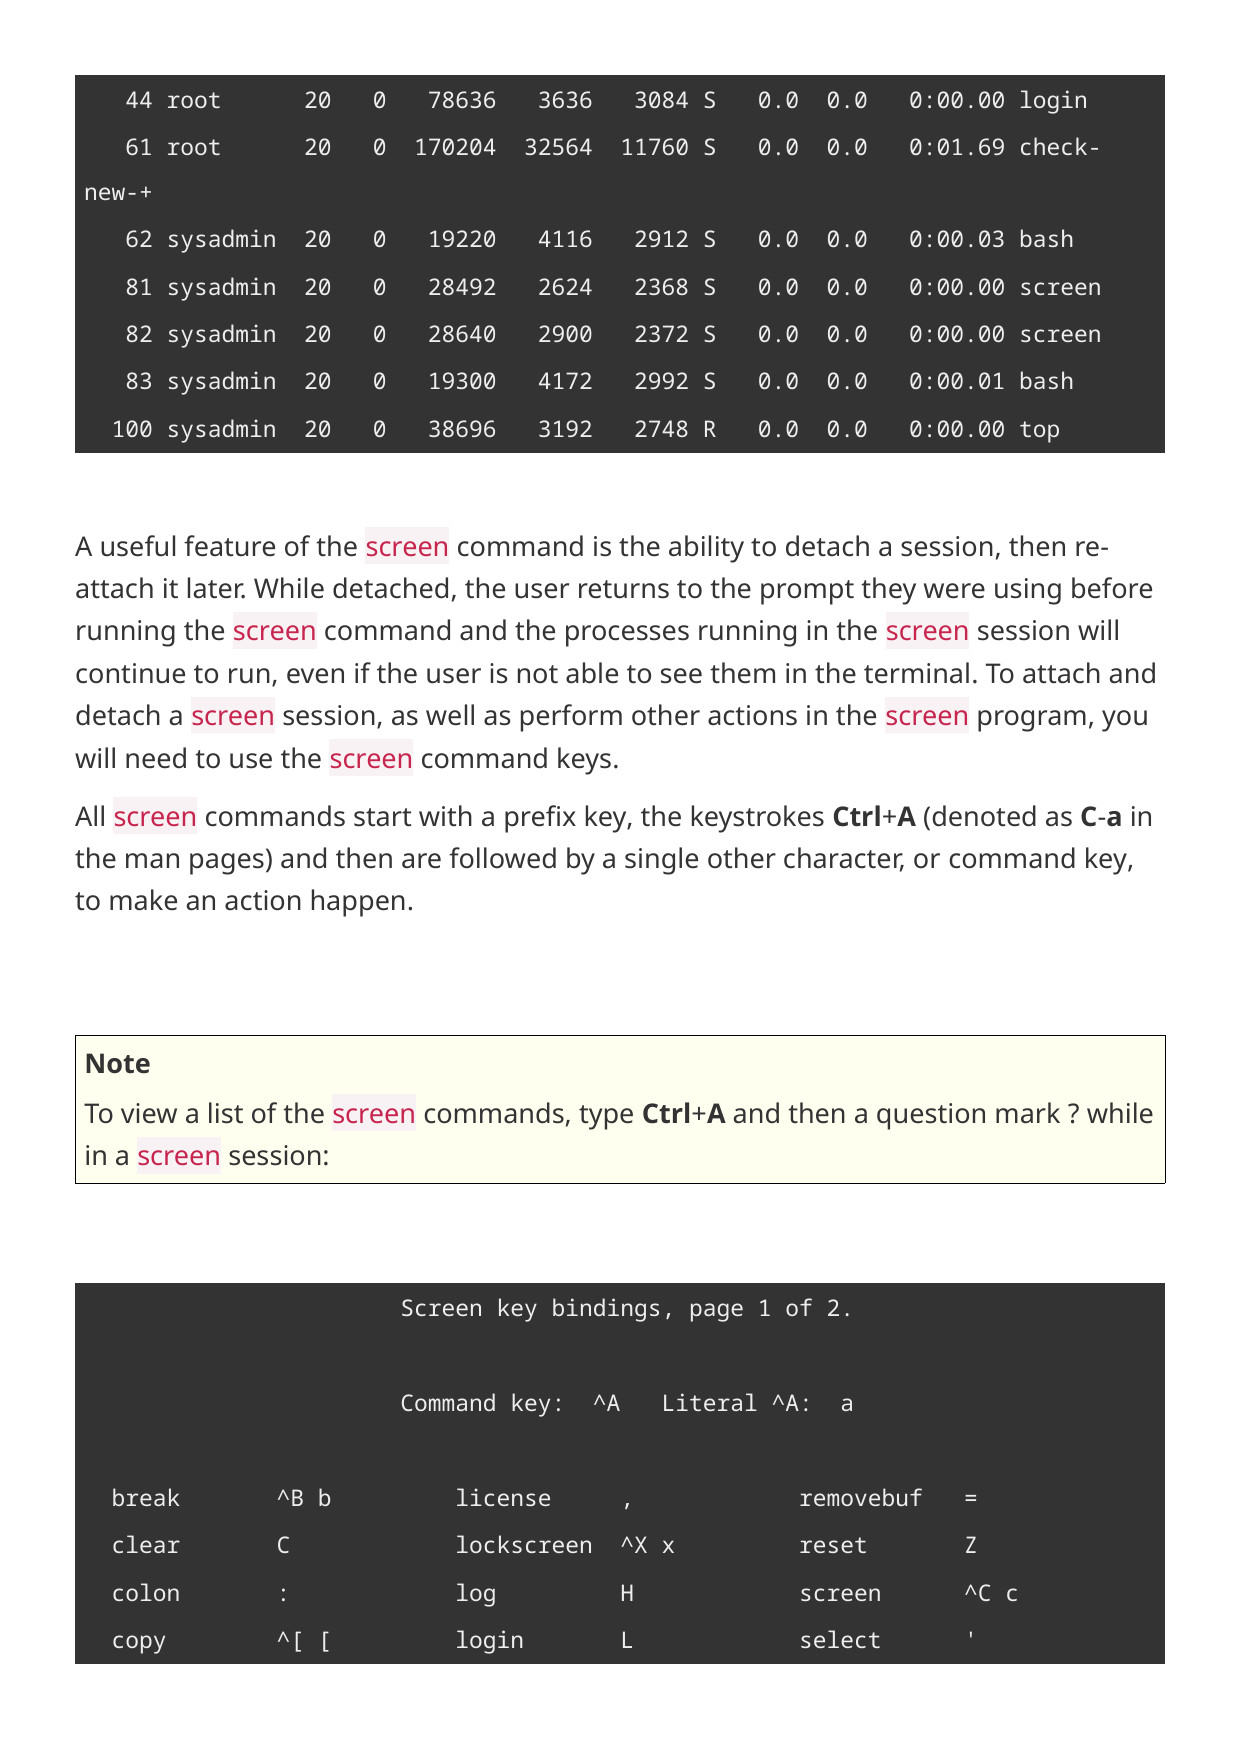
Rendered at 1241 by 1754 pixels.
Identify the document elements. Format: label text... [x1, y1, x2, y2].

text break ^B b license , removebuf = [75, 1473, 1165, 1513]
text Command key: ^A Literal ^A: a [75, 1378, 1165, 1418]
text 61 root 20 0 170204 32564 11760 S 0.0 0.0 0:01.69 check-new-+ [75, 122, 1165, 207]
text colon : log H screen ^C c [75, 1568, 1165, 1608]
text 83 sysadmin 20 0 19300 4172 2992 S 0.0 0.0 0:00.01 bash [75, 356, 1165, 397]
text A useful feature of the screen command is the ability to detach a session, then re-attach it later. While detached, the user returns to the prompt they were using before running the screen command and the processes running in the screen session will continue to run, even if the user is not able to see them in the terminal. To attach and detach a screen session, as well as perform other actions in the screen program, you will need to use the screen command keys. [75, 527, 1165, 776]
text 81 sysadmin 20 0 28492 2624 2368 S 0.0 0.0 0:00.00 screen [75, 262, 1165, 302]
text clear C lockscreen ^X x reset Z [75, 1520, 1165, 1561]
text Screen key bindings, page 1 of 2. [75, 1283, 1165, 1324]
text 82 sysadmin 20 0 28640 2900 2372 S 0.0 0.0 0:00.00 screen [75, 309, 1165, 349]
text 100 sysadmin 20 0 38696 3192 2748 R 0.0 0.0 0:00.00 top [75, 404, 1165, 453]
text 62 sysadmin 20 0 19220 4116 2912 S 0.0 0.0 0:00.03 bash [75, 214, 1165, 254]
text All screen commands start with a prefix key, the keystrokes Ctrl+A (denoted as C-a in the man pages) and then are followed by a single other character, or command key, to make an action happen. [75, 797, 1165, 919]
text copy ^[ [ login L select ' [75, 1615, 1165, 1664]
text Note [76, 1036, 1165, 1081]
text To view a list of the screen commands, type Ctrl+A and then a question mark ? while in a screen session: [76, 1085, 1165, 1183]
text 44 root 20 0 78636 3636 3084 S 0.0 0.0 0:00.00 login [75, 75, 1165, 115]
